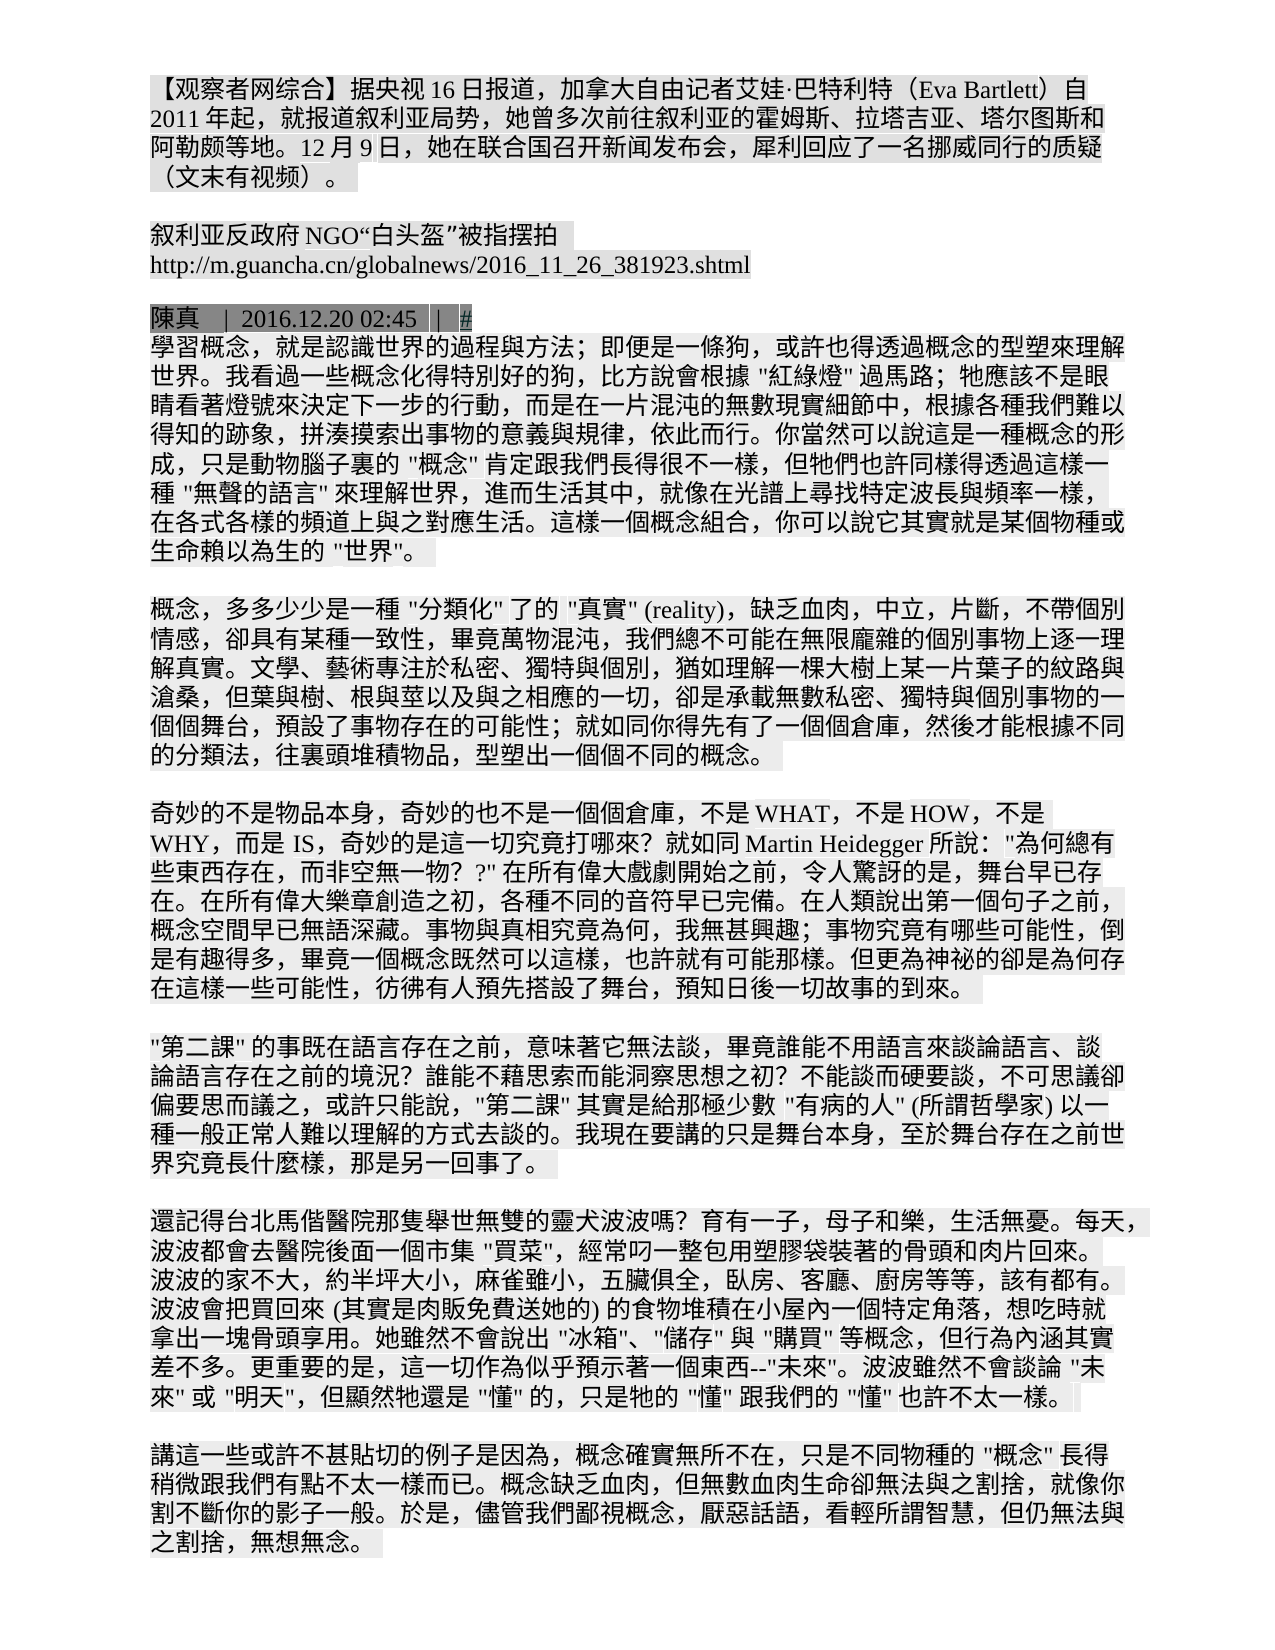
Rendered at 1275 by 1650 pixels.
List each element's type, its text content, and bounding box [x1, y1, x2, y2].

text 陳真 | 2016.12.20 02:45 | # [150, 304, 1125, 333]
text 【观察者网综合】据央视16日报道，加拿大自由记者艾娃·巴特利特（Eva Bartlett）自2011年起，就报道叙利亚局势，她曾多次前往叙利亚的霍姆斯、拉塔吉亚、塔尔图斯和阿勒颇等地。12月9日，她在联合国召开新闻发布会，犀利回应了一名挪威同行的质疑（文末有视频）。 叙利亚反政府NGO“白头盔”被指摆拍 http://m.guancha.cn/globalnews/2016_11_26_381923.shtml [150, 75, 1125, 279]
text 學習概念，就是認識世界的過程與方法；即便是一條狗，或許也得透過概念的型塑來理解世界。我看過一些概念化得特別好的狗，比方說會根據 "紅綠燈" 過馬路；牠應該不是眼睛看著燈號來決定下一步的行動，而是在一片混沌的無數現實細節中，根據各種我們難以得知的跡象，拼湊摸索出事物的意義與規律，依此而行。你當然可以說這是一種概念的形成，只是動物腦子裏的 "概念" 肯定跟我們長得很不一樣，但牠們也許同樣得透過這樣一種 "無聲的語言" 來理解世界，進而生活其中，就像在光譜上尋找特定波長與頻率一樣，在各式各樣的頻道上與之對應生活。這樣一個概念組合，你可以說它其實就是某個物種或生命賴以為生的 "世界"。 概念，多多少少是一種 "分類化" 了的 "真實" (reality)，缺乏血肉，中立，片斷，不帶個別情感，卻具有某種一致性，畢竟萬物混沌，我們總不可能在無限龐雜的個別事物上逐一理解真實。文學、藝術專注於私密、獨特與個別，猶如理解一棵大樹上某一片葉子的紋路與滄桑，但葉與樹、根與莖以及與之相應的一切，卻是承載無數私密、獨特與個別事物的一個個舞台，預設了事物存在的可能性；就如同你得先有了一個個倉庫，然後才能根據不同的分類法，往裏頭堆積物品，型塑出一個個不同的概念。 奇妙的不是物品本身，奇妙的也不是一個個倉庫，不是WHAT，不是HOW，不是 WHY，而是 IS，奇妙的是這一切究竟打哪來？就如同Martin Heidegger 所說："為何總有些東西存在，而非空無一物？?" 在所有偉大戲劇開始之前，令人驚訝的是，舞台早已存在。在所有偉大樂章創造之初，各種不同的音符早已完備。在人類說出第一個句子之前，概念空間早已無語深藏。事物與真相究竟為何，我無甚興趣；事物究竟有哪些可能性，倒是有趣得多，畢竟一個概念既然可以這樣，也許就有可能那樣。但更為神祕的卻是為何存在這樣一些可能性，彷彿有人預先搭設了舞台，預知日後一切故事的到來。 "第二課" 的事既在語言存在之前，意味著它無法談，畢竟誰能不用語言來談論語言、談論語言存在之前的境況？誰能不藉思索而能洞察思想之初？不能談而硬要談，不可思議卻偏要思而議之，或許只能說，"第二課" 其實是給那極少數 "有病的人" (所謂哲學家) 以一種一般正常人難以理解的方式去談的。我現在要講的只是舞台本身，至於舞台存在之前世界究竟長什麼樣，那是另一回事了。 還記得台北馬偕醫院那隻舉世無雙的靈犬波波嗎？育有一子，母子和樂，生活無憂。每天，波波都會去醫院後面一個市集 "買菜"，經常叼一整包用塑膠袋裝著的骨頭和肉片回來。波波的家不大，約半坪大小，麻雀雖小，五臟俱全，臥房、客廳、廚房等等，該有都有。波波會把買回來 (其實是肉販免費送她的) 的食物堆積在小屋內一個特定角落，想吃時就拿出一塊骨頭享用。她雖然不會說出 "冰箱"、"儲存" 與 "購買" 等概念，但行為內涵其實差不多。更重要的是，這一切作為似乎預示著一個東西--"未來"。波波雖然不會談論 "未來" 或 "明天"，但顯然牠還是 "懂" 的，只是牠的 "懂" 跟我們的 "懂" 也許不太一樣。 講這一些或許不甚貼切的例子是因為，概念確實無所不在，只是不同物種的 "概念" 長得稍微跟我們有點不太一樣而已。概念缺乏血肉，但無數血肉生命卻無法與之割捨，就像你割不斷你的影子一般。於是，儘管我們鄙視概念，厭惡話語，看輕所謂智慧，但仍無法與之割捨，無想無念。 講這一些不甚貼切的例子，或許是因為我始終忘不了波波，忘不了我們曾經一起艱難走過的那段美好時光；我倖存了，而她卻隨著某個寒氣迫人的冬天走了。我向每天在那邊排班接客的計程車司機們打聽波波被抓走的當天情況，根據每個人所見不同的細節，企圖還原真實，無非也只是希望能釐清一個長埋心中的結，究竟她和她的小孩在當下承受了多少折磨？波波要是會說人話，恐怕會說出讓人心碎的一番感受來。任誰都很難預料與想像，這樣一個來去無聲的路邊尋常小生命，卻能在人的心裏頭打下一個不時隱隱作痛的傷痕；生命有多長，痛苦怕就有多長。生命如此滄桑，於是有些時候，難免渴望生命最後一刻的儘速到來，彷彿一旦擺脫軀殼，我們就能穿越時空限制，飛奔過往美麗時光而不再惆悵。 有一年，從英國短暫回台數天，百忙之中，特地遠道搭車來到現場。較之往昔之隨興寒酸，如今的馬偕醫院光鮮而體面。我根據方位找到波波的家，她跟她活蹦亂跳的小孩就是在這裏被抓走的。光鮮亮麗的醫院建築四周牆上，到處豎立著一些鍍金閃亮的 "主啊耶穌啊" 的美麗口號。我繞院尋找往日蹤影，不管建築外表怎麼變，土地還在，彷彿依稀還能看到地上足跡以及那條波波每天 "買菜" 的路。 原本只是要寫概念的無恥濫用，卻寫到波波來，也許筆下有神靈，人腦是有著屬於它自己的記憶與堅持的；不管你怎麼繞圈打轉，不管思想如何千絲萬縷，終究有個家，繞一繞，最後還是會再繞回這個家裏頭來；概念的源頭，一切故事的開端。 沒有家的人，或是曾經有過後來又失去的人，似乎特別容易想到家這回事。家已不存，他卻老想著回家的路。老實說，除了生命的終結，哪來什麼回家的路？小王子想回家，想念家鄉星球上那朵玫瑰，但他最後用什麼方法回家呢？維根斯坦說，"快樂的人和不快樂的人，世界長得不一樣"。我看有家的人跟沒有家的人，恐怕更是活在兩個截然不同的世界。經常路過成大校園，看那些男男女女的學生，日日夜夜聚集成群，小表哥小表妹似地嬉戲打鬧搞活動。我常想，假若時光倒流，讓我重返18歲，重返校園，我恐怕依然還是夜藏樹梢彷彿見不得光的蝙蝠，一人行走，自慚形穢，彷彿揹負著千百個不堪聞問無人知曉的悲傷往事，跟小寶貝們的世界似乎永遠都不可能有交集。 寫這些，全屬無益之言。至於 "有用" 的東西，卻往往寫來滿紙污穢，我其實很不喜歡寫，但許多時候卻得耐著性子去寫它，因為污穢邪鄙之事並不會因為我們的視而不見而消失。我略知戰爭一二，炮彈的，貨幣的，政治的，方方面面無時無刻都在打仗，其中最陰、最邪門的也許就是宣傳戰、概念戰，簡單說就是廣告。我曾天真地以為新聞就是報導真實或真相，慢慢才知道，真實是怎麼一回事。 我看絕大多數混蛋人渣肯定都沒有前科，而且往往還得到許多表彰正面意義的獎呢。不信的話，不妨想一想那些最為光鮮亮麗的綠營 "搖尾系統" (柏楊用語)，所謂 "理想性" 特別高的那些黨或所謂社運組織，便能明白我所說的。重點是：人渣混蛋們之所以不曾犯法不是因為他們很正直，而是因為他根本沒有犯法的必要，照樣能撈大錢奪暴利賺美名。媒體其實也一樣，它其實根本不需要撒謊就能顛倒是非黑白；造謠與說謊只是宣傳戰裏頭最初級的一個技術形式而已，算是幼稚園小班的階段。不信的話，你給我一個主流媒體，我保證可以如你所願地美化或醜化任何一個人事物卻不需造謠說謊。這很簡單，就跟做廣告其實是一樣的意思，憑空都能造出神來，哪怕明明是個窩囊猥瑣的小癟三，只要掌握了麥克風，都能輕易捧成高瞻遠矚人見人愛的神級人物大英雄。 哲學上，我特別著迷於概念 (concept) 與範疇 (category) 這東西。20年前剛踏入哲學界之前，指導老師遠從英國傳真給我第一份書單，要我在抵達英國前就先搞懂的一批書裏頭，有一本就叫做"Categories and Concepts", Smith 和 Medin 寫的，1981年出版。當時覺得有點難，很抽象，現在卻覺得像在看閒書，簡單，有趣。這書主要是講人如何認知世界，如何形成概念，如何藉著類型化來產生適當而良好的意義等等等，簡單說其實就是分類，就跟你如何搭建一座房子，進而在房子裏頭思考如何配置不同物品在不同空間一樣；也許配置得好，也許配置得差。正常狀況下，一進門的正中央應該不會是廁所才對，餐桌應該也不會擺在馬桶旁邊，雖然這樣擺也許距離上很方便，不用擔心蔡賽會蔡在褲子裏，但它似乎不是一個好的分類法；廚房裏不會擺床，浴室應該也不會放在陽台才對。 當然，這沒個準則，維根斯坦當園丁時就曾擺張小床，經常睡在廚房裏。我大學有好幾年時間就住在陽台違建，沒有馬桶，沒有蓮蓬頭，大便就大在報紙上或直接沖入地面排水管，十分原始，一個水桶，一個勺子，沒有熱水，沒有門，窗戶倒是有一個，但沒有玻璃，就在陽台上光溜溜地洗澡。那幾年不知洩了多少春光給左鄰右舍，可你一旦貧窮，其實就跟動物一樣，沒法顧及什麼尊嚴想那麼多了。 以前思想很呆板，說一不二。出國後，感謝美國、英國、法國等洋鬼子以具體行動幫我開了竅，讓我腦筋一下子靈活多了，對於概念的理解更是彈性好得像彈性褲襪那樣。對此，實在沒什麼好說的，因為都說過不知道幾千幾萬遍了。每當有人跟我講什麼進步概念，我就不耐煩，內行人面前有話就直接說了唄，何必拐彎抹角抹一堆胭脂粉？所謂人道救援，其實就是對平民百姓丟炸彈、掃機關槍、攻城掠地姦殺擄掠的意思。所謂民主，就是恁爸是老大，是你祖公，是你主人，敢不聽話就把你抄家滅族。所謂自由，就是你可以自由做我要你做的事，自由說我要你說的話，我會監控你的每一通電話及每一封 EMAIL，看你乖不乖，不乖就是恐怖份子。恐怖份子當然就是應該要消滅。所謂人權就是每個人都有基本權利，但你如果不懂得上述民主、自由與人道的道理，那你就是民主與自由的敵人；敵人當然不是人，哪來人權？所謂和平，意思就是亮刀亮槍耍拳頭、讓你屍橫遍野、千萬難民的意思。 發動侵略戰爭是為了創造更美好的世界和平，殺人遍野是為了進一步保障人權，姦殺擄掠是為了維護民主自由的神聖體制。至於新聞，當然就只是一種廣告，誰管你真的假的；所謂真理，只是當權者創造出來的一種廣告樣品。當每個概念如此有彈性，我都不知道語言還能有什麼意義了。每當有人要跟我談些什麼美妙概念，我就不耐煩，因為，套句電影 "教父" Michael Corleone 的話，"那對我的智慧是一種侮辱"。 高達說，"水面上的事我看不清楚了，我沉入水底思考"。我想他的意思是，水面上的事，吵吵鬧鬧胡扯瞎掰的，我沒什麼好說的了，於是我沉入水底，告別語言，尋找片刻寧靜。 斷絕概念，揮別語言，我看是有點難。但是，那些漂亮語言，美妙概念，鑲金貼銀的，倒是可以拱手奉送給人渣混蛋們，喜歡就拿去，沒什麼好搶的。如果有一天，連光都可以很有彈性，我也很樂意把光都讓給他們。還是那句老話，如果他們是那光，那我就是那黑暗。概念不管如何有彈性，站在人渣混蛋們的對立面總錯不了。 [150, 333, 1125, 1558]
